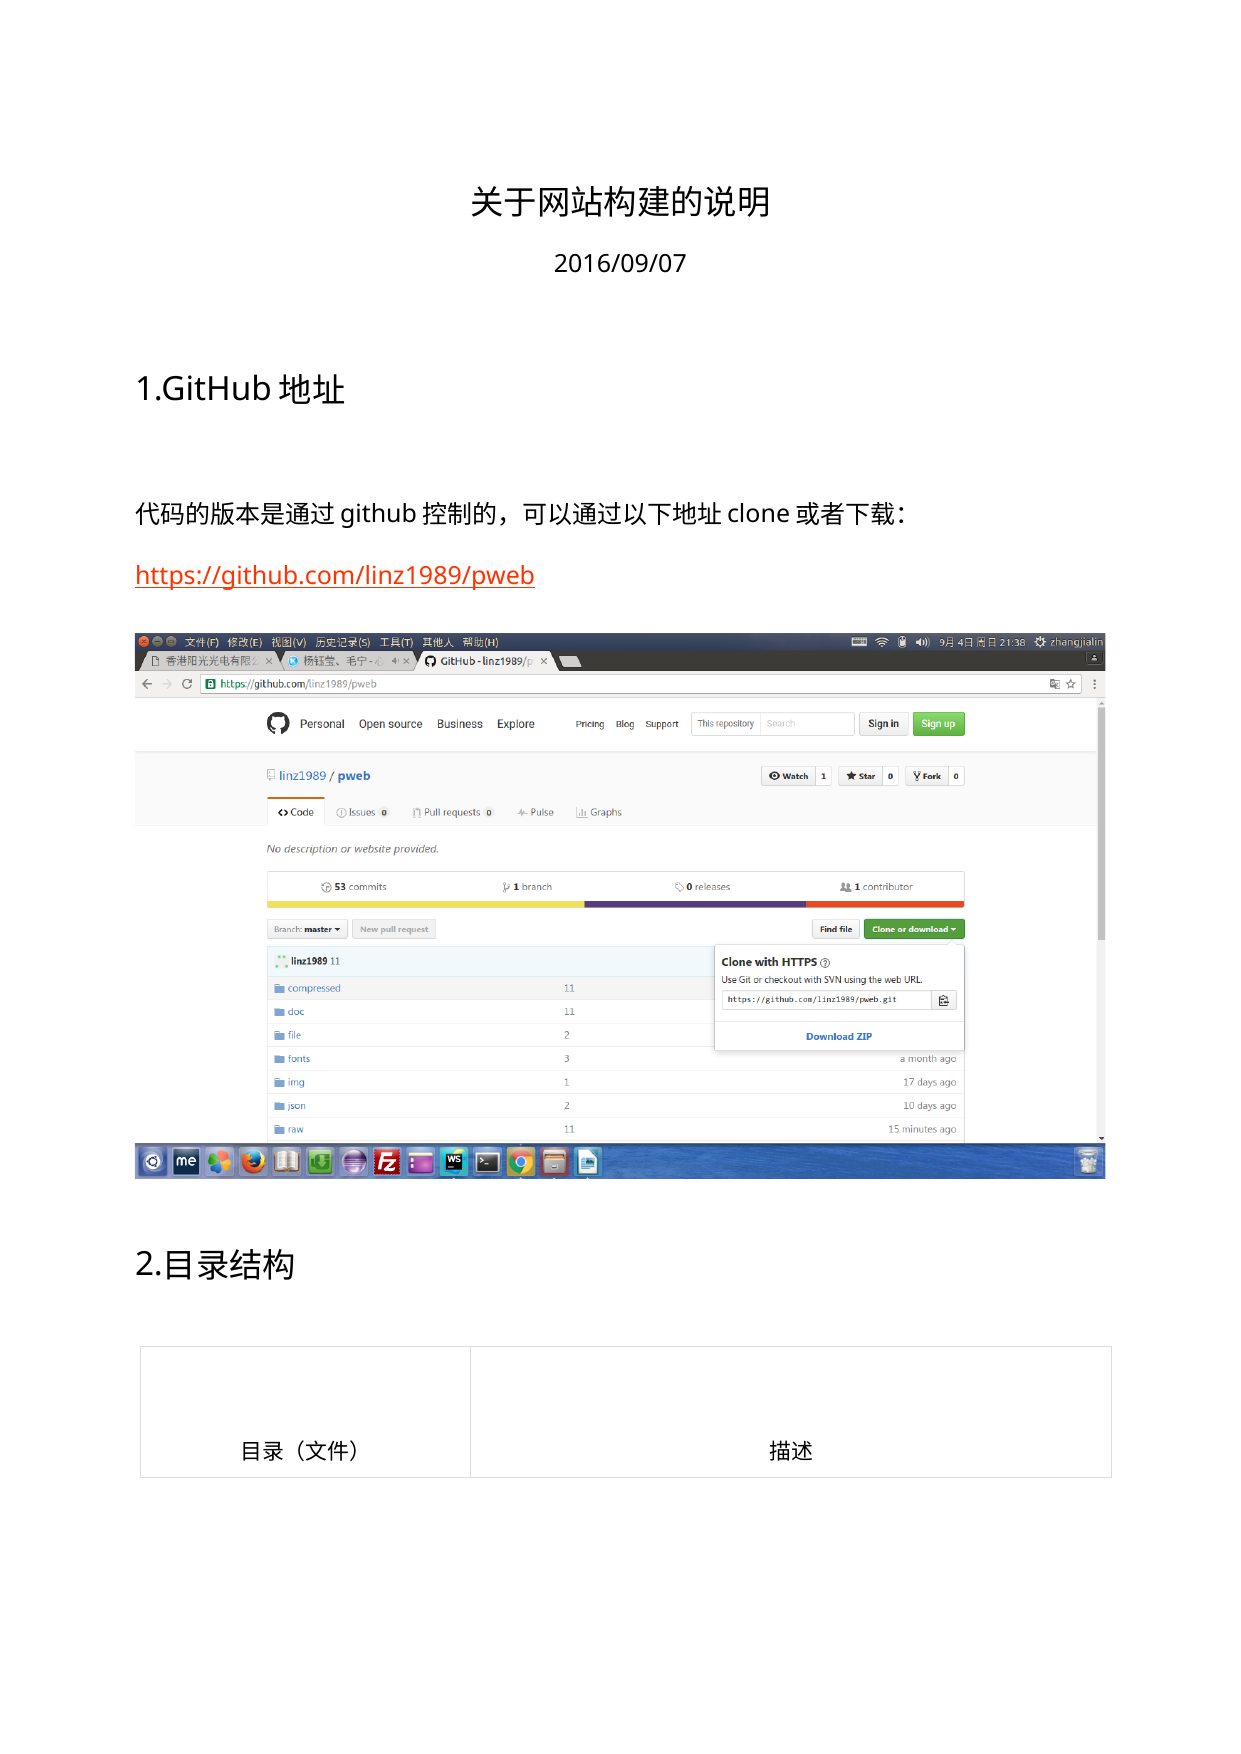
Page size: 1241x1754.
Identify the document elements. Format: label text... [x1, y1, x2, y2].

text 2.目录结构 [135, 1179, 1106, 1283]
table_header 目录（文件） [141, 1347, 470, 1476]
text 2016/09/07 [135, 221, 1106, 283]
table_header 描述 [471, 1347, 1111, 1476]
text https://github.com/linz1989/pweb [135, 533, 1106, 596]
text 代码的版本是通过github控制的，可以通过以下地址clone或者下载： [135, 471, 1106, 533]
text 1.GitHub地址 [135, 346, 1106, 408]
text 关于网站构建的说明 [135, 158, 1106, 221]
